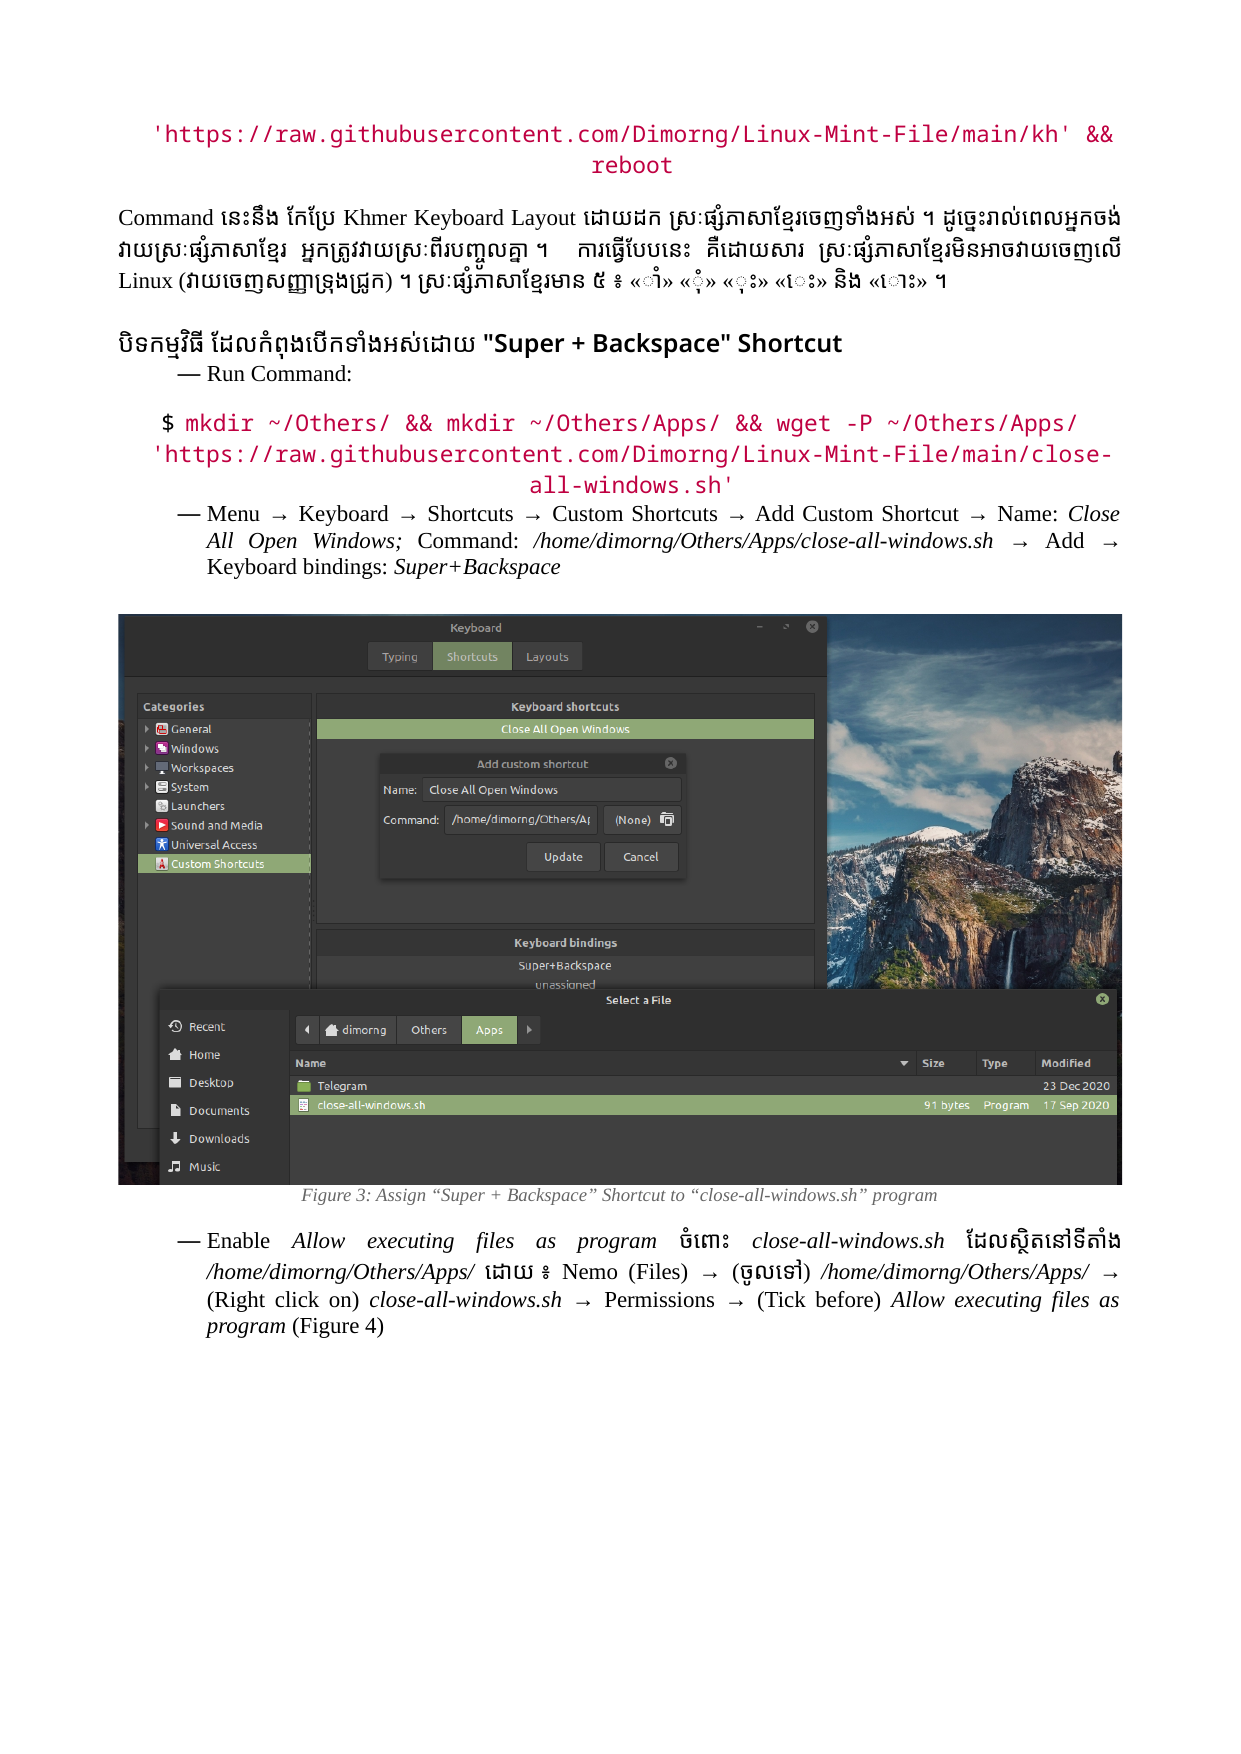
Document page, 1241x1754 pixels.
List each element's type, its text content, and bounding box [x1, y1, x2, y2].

list Menu → Keyboard → Shortcuts → Custom Shortcuts → Add Custom Shortcut → Name: Close All Open Windows; Command: /home/dimorng/Others/Apps/close-all-windows.sh → Add → Keyboard bindings: Super+Backspace [177, 501, 1122, 579]
list Figure 3: Assign “Super + Backspace” Shortcut to “close-all-windows.sh” program [89, 614, 1152, 1206]
list mkdir ~/Others/ && mkdir ~/Others/Apps/ && wget -P ~/Others/Apps/ 'https://raw.githubusercontent.com/Dimorng/Linux-Mint-File/main/close-all-windows.sh' [118, 407, 1122, 501]
subtitle បិទ​កម្មវិធី​ ដែល​កំពុង​បើក​ទាំងអស់​ដោយ "Super + Backspace" Shortcut [118, 326, 1122, 360]
list [89, 579, 1152, 614]
list 'https://raw.githubusercontent.com/Dimorng/Linux-Mint-File/main/kh' && reboot [118, 118, 1122, 181]
picture [118, 614, 1123, 1185]
text Command នេះ​នឹង​ កែ​ប្រែ​ Khmer Keyboard Layout ដោយ​ដក​ ស្រៈ​ផ្សំ​ភាសាខ្មែរ​ចេញ​ទាំង​អស់ ។ ដូច្នេះ​រាល់​ពេល​អ្នក​ចង់​វាយ​ស្រៈ​ផ្សំ​ភាសាខ្មែរ​ អ្នក​ត្រូវ​វាយ​ស្រៈ​ពីរ​បញ្ចូល​គ្នា ។ ការ​ធ្វើ​បែប​នេះ​ គឺ​ដោយ​សារ​ ស្រៈផ្សំ​ភាសាខ្មែរ​មិន​អាច​វាយ​ចេញ​លើ​ Linux (វាយ​ចេញ​សញ្ញា​ទ្រុងជ្រូក) ។ ស្រៈផ្សំ​ភាសាខ្មែរ​មាន ៥ ៖ «ាំ» «ុំ» «ុះ» «េះ» និង «ោះ» ។ [118, 201, 1122, 295]
list Enable Allow executing files as program ចំពោះ close-all-windows.sh ដែល​ស្ថិត​នៅ​ទីតាំង /home/dimorng/Others/Apps/ ដោយ ៖ Nemo (Files) → (ចូលទៅ) /home/dimorng/Others/Apps/ → (Right click on) close-all-windows.sh → Permissions → (Tick before) Allow executing files as program (Figure 4) [177, 1206, 1122, 1339]
list Run Command: [177, 360, 1122, 386]
